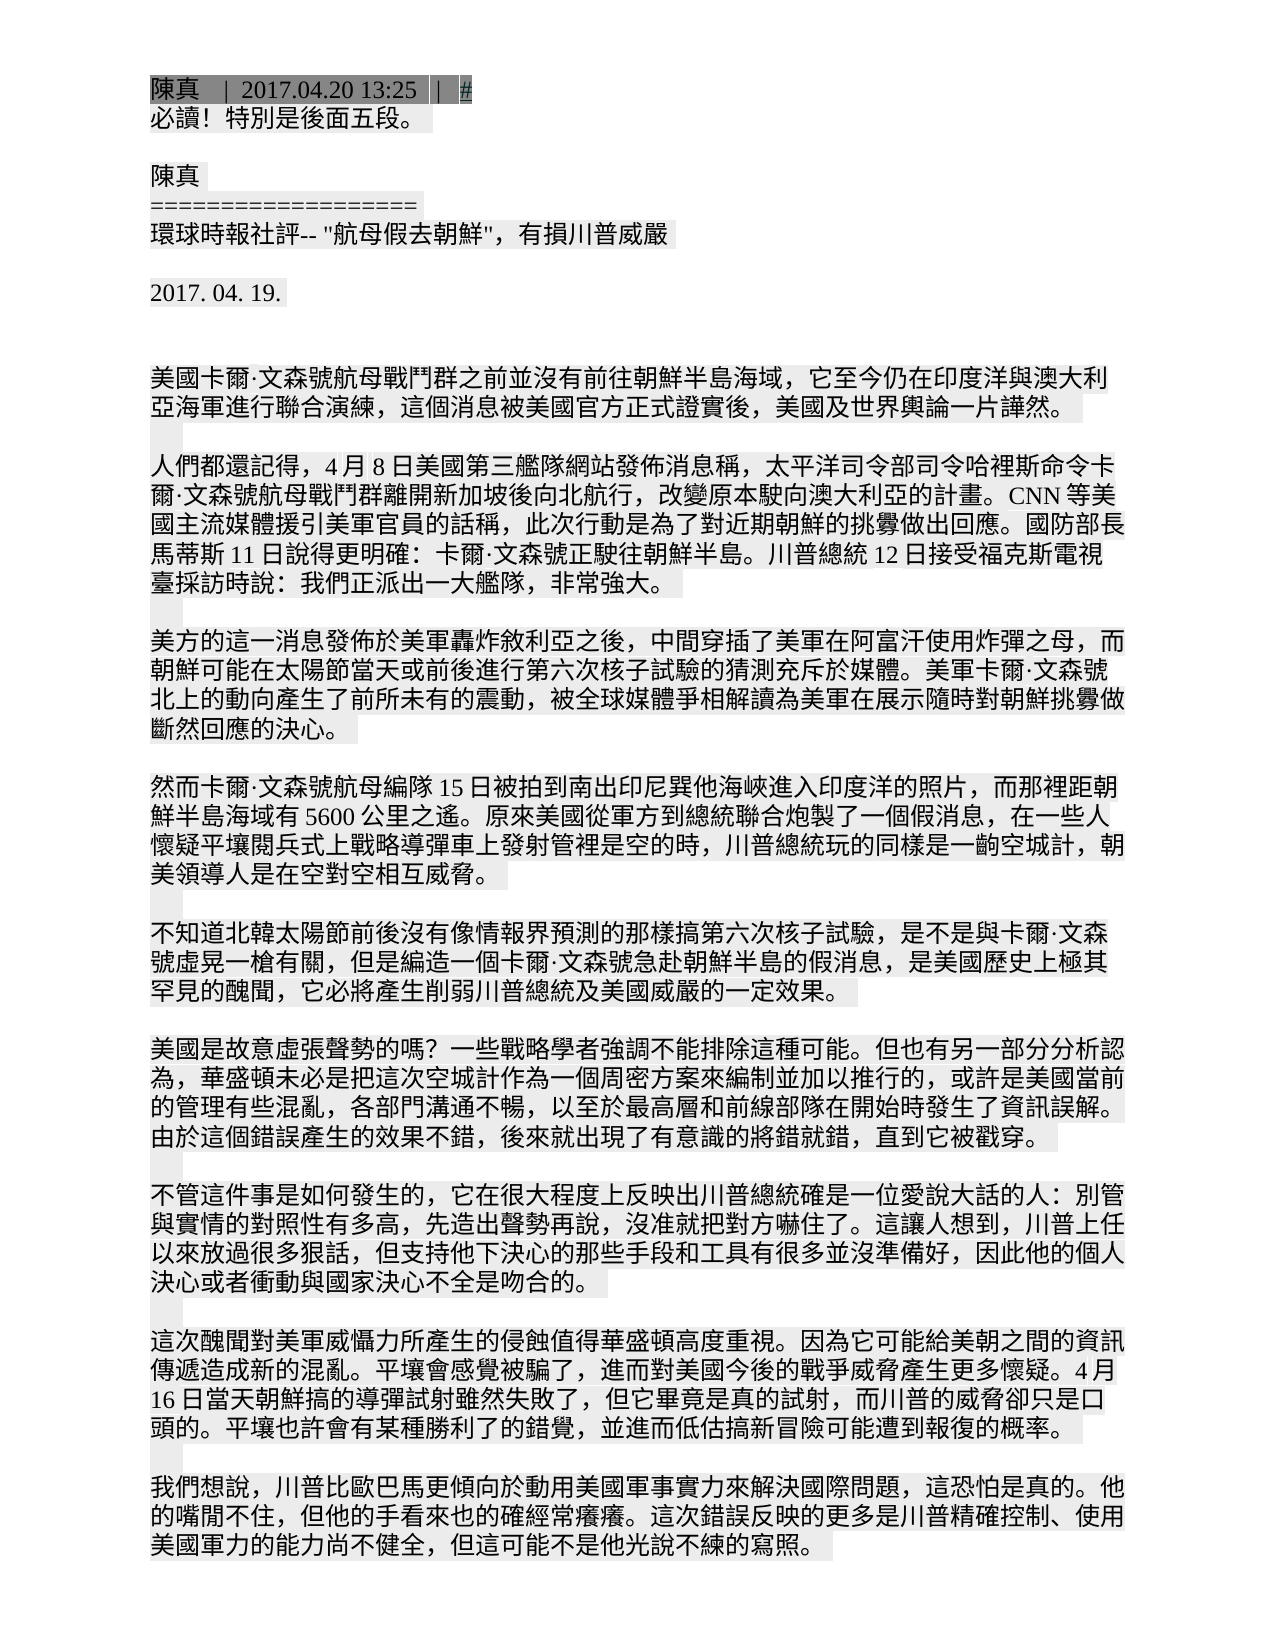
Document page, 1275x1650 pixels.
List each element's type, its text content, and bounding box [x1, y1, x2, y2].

text 必讀！特別是後面五段。 陳真 =================== 環球時報社評-- "航母假去朝鮮"，有損川普威嚴 2017. 04. 19. 美國卡爾·文森號航母戰鬥群之前並沒有前往朝鮮半島海域，它至今仍在印度洋與澳大利亞海軍進行聯合演練，這個消息被美國官方正式證實後，美國及世界輿論一片譁然。 人們都還記得，4月8日美國第三艦隊網站發佈消息稱，太平洋司令部司令哈裡斯命令卡爾·文森號航母戰鬥群離開新加坡後向北航行，改變原本駛向澳大利亞的計畫。CNN等美國主流媒體援引美軍官員的話稱，此次行動是為了對近期朝鮮的挑釁做出回應。國防部長馬蒂斯11日說得更明確：卡爾·文森號正駛往朝鮮半島。川普總統12日接受福克斯電視臺採訪時說：我們正派出一大艦隊，非常強大。 美方的這一消息發佈於美軍轟炸敘利亞之後，中間穿插了美軍在阿富汗使用炸彈之母，而朝鮮可能在太陽節當天或前後進行第六次核子試驗的猜測充斥於媒體。美軍卡爾·文森號北上的動向產生了前所未有的震動，被全球媒體爭相解讀為美軍在展示隨時對朝鮮挑釁做斷然回應的決心。 然而卡爾·文森號航母編隊15日被拍到南出印尼巽他海峽進入印度洋的照片，而那裡距朝鮮半島海域有5600公里之遙。原來美國從軍方到總統聯合炮製了一個假消息，在一些人懷疑平壤閱兵式上戰略導彈車上發射管裡是空的時，川普總統玩的同樣是一齣空城計，朝美領導人是在空對空相互威脅。 不知道北韓太陽節前後沒有像情報界預測的那樣搞第六次核子試驗，是不是與卡爾·文森號虛晃一槍有關，但是編造一個卡爾·文森號急赴朝鮮半島的假消息，是美國歷史上極其罕見的醜聞，它必將產生削弱川普總統及美國威嚴的一定效果。 美國是故意虛張聲勢的嗎？一些戰略學者強調不能排除這種可能。但也有另一部分分析認為，華盛頓未必是把這次空城計作為一個周密方案來編制並加以推行的，或許是美國當前的管理有些混亂，各部門溝通不暢，以至於最高層和前線部隊在開始時發生了資訊誤解。由於這個錯誤產生的效果不錯，後來就出現了有意識的將錯就錯，直到它被戳穿。 不管這件事是如何發生的，它在很大程度上反映出川普總統確是一位愛說大話的人：別管與實情的對照性有多高，先造出聲勢再說，沒准就把對方嚇住了。這讓人想到，川普上任以來放過很多狠話，但支持他下決心的那些手段和工具有很多並沒準備好，因此他的個人決心或者衝動與國家決心不全是吻合的。 這次醜聞對美軍威懾力所產生的侵蝕值得華盛頓高度重視。因為它可能給美朝之間的資訊傳遞造成新的混亂。平壤會感覺被騙了，進而對美國今後的戰爭威脅產生更多懷疑。4月16日當天朝鮮搞的導彈試射雖然失敗了，但它畢竟是真的試射，而川普的威脅卻只是口頭的。平壤也許會有某種勝利了的錯覺，並進而低估搞新冒險可能遭到報復的概率。 我們想說，川普比歐巴馬更傾向於動用美國軍事實力來解決國際問題，這恐怕是真的。他的嘴閒不住，但他的手看來也的確經常癢癢。這次錯誤反映的更多是川普精確控制、使用美國軍力的能力尚不健全，但這可能不是他光說不練的寫照。 [150, 104, 1125, 1561]
text 陳真 | 2017.04.20 13:25 | # [150, 75, 1125, 104]
